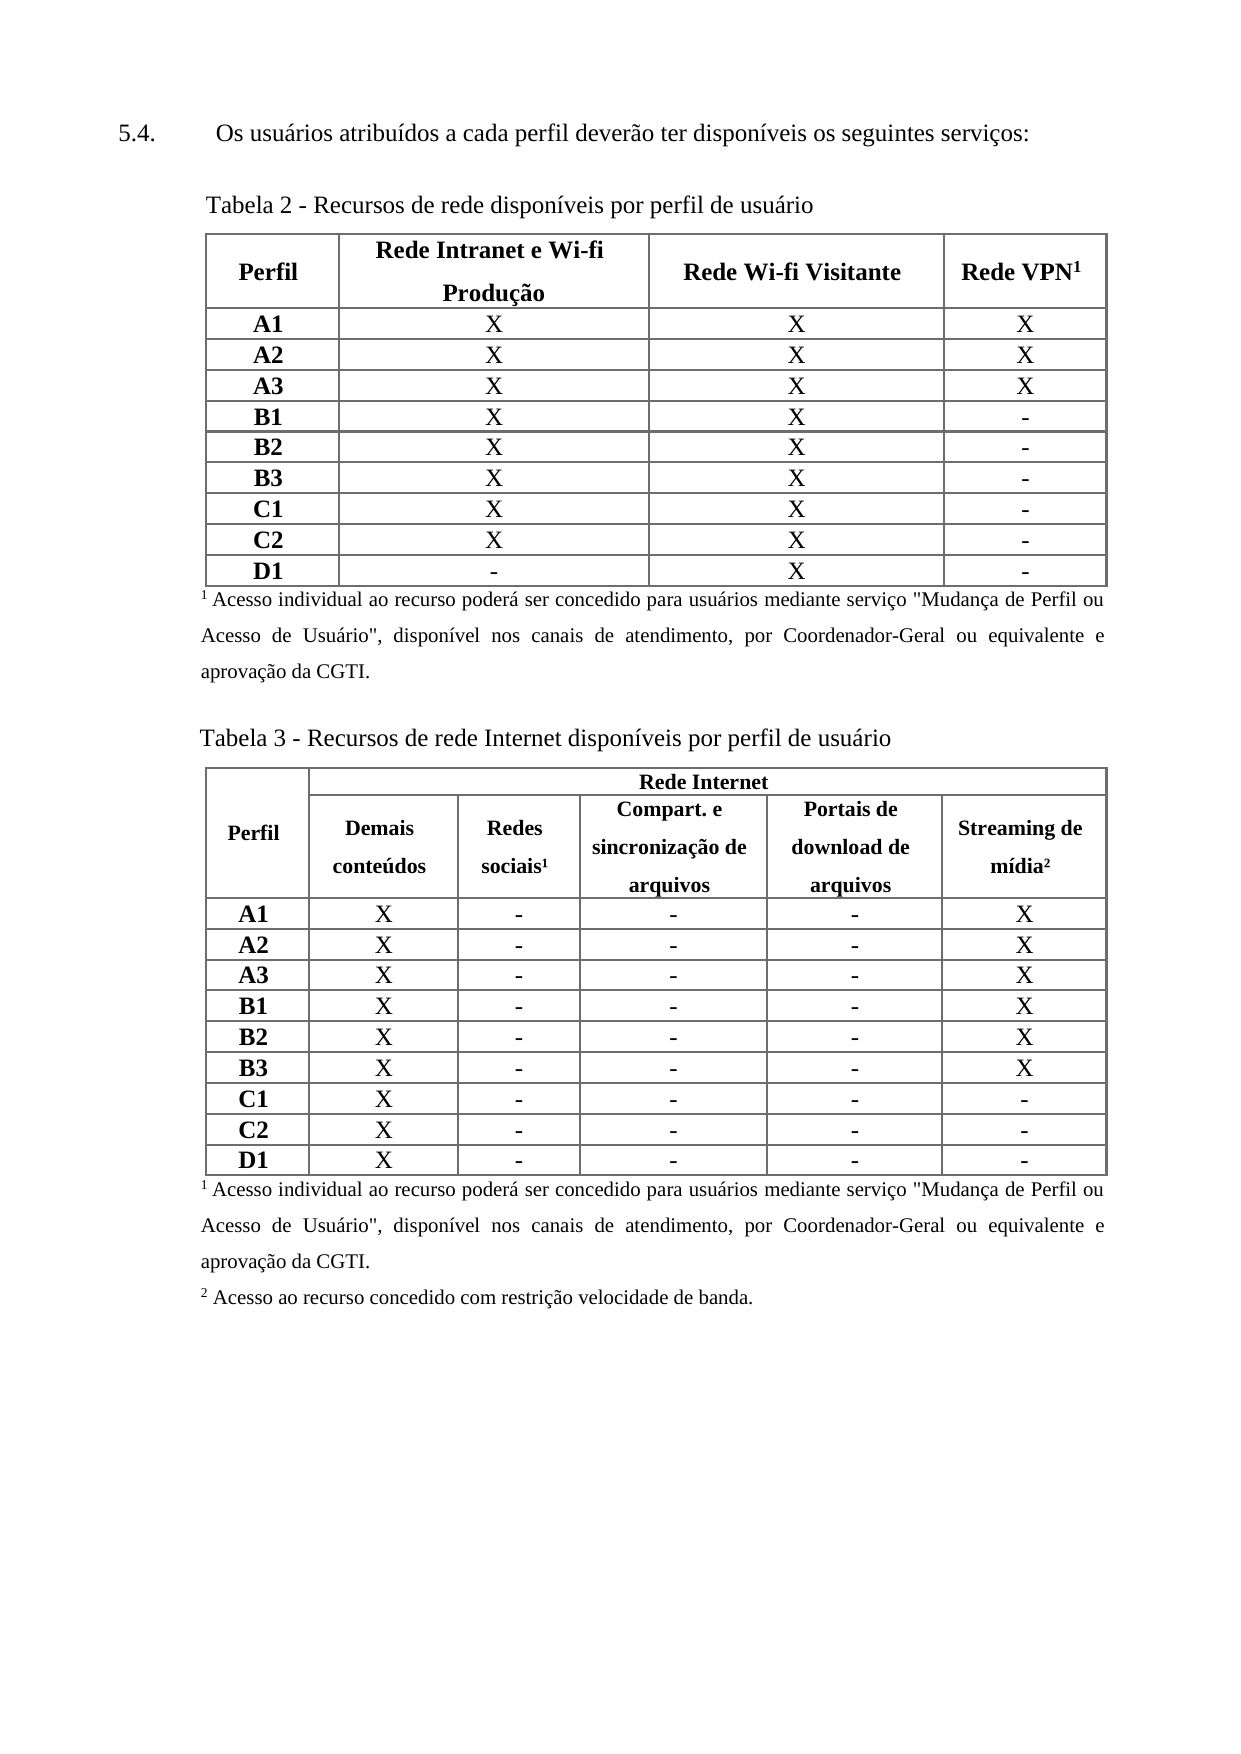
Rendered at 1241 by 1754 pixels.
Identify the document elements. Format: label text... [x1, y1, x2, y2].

table_cell C2 [207, 525, 338, 554]
table_cell - [768, 1022, 941, 1051]
table_cell - [943, 1115, 1105, 1143]
text Tabela 2 - Recursos de rede disponíveis por perfil de usuário [118, 190, 1122, 219]
table_cell X [943, 991, 1105, 1020]
table_cell X [650, 340, 943, 369]
table_cell Portais de download de arquivos [768, 796, 941, 897]
table_cell - [945, 433, 1105, 461]
table_cell X [340, 371, 648, 399]
table_cell B1 [207, 991, 308, 1020]
table_cell X [310, 1084, 457, 1113]
table_cell - [945, 556, 1105, 584]
table_cell - [581, 1053, 766, 1082]
table_cell X [340, 402, 648, 430]
table_cell A1 [207, 309, 338, 338]
text 2 Acesso ao recurso concedido com restrição velocidade de banda. [201, 1284, 1105, 1309]
table_cell X [650, 463, 943, 492]
table_cell Compart. e sincronização de arquivos [581, 796, 766, 897]
table_cell X [310, 1022, 457, 1051]
table_cell - [459, 961, 579, 989]
table_header Rede Wi-fi Visitante [650, 235, 943, 307]
table_cell C1 [207, 1084, 308, 1113]
table_header Perfil [207, 769, 308, 897]
table_cell X [943, 899, 1105, 928]
table_cell - [581, 1146, 766, 1174]
table_cell X [650, 402, 943, 430]
table_cell - [581, 930, 766, 958]
table_cell X [310, 961, 457, 989]
table_cell X [943, 930, 1105, 958]
table_cell - [768, 1053, 941, 1082]
table_cell B1 [207, 402, 338, 430]
text 1 Acesso individual ao recurso poderá ser concedido para usuários mediante serviço "Mudança de Perfil ou Acesso de Usuário", disponível nos canais de atendimento, por Coordenador-Geral ou equivalente e aprovação da CGTI. [201, 1176, 1105, 1273]
table_cell A3 [207, 961, 308, 989]
table_cell X [650, 494, 943, 523]
table_cell - [768, 930, 941, 958]
table_cell X [650, 556, 943, 584]
table_cell - [581, 1084, 766, 1113]
table_cell X [943, 961, 1105, 989]
text 1 Acesso individual ao recurso poderá ser concedido para usuários mediante serviço "Mudança de Perfil ou Acesso de Usuário", disponível nos canais de atendimento, por Coordenador-Geral ou equivalente e aprovação da CGTI. [201, 587, 1105, 683]
table_cell B3 [207, 1053, 308, 1082]
table_cell - [581, 1115, 766, 1143]
table_cell A2 [207, 930, 308, 958]
table_cell - [581, 899, 766, 928]
table_cell X [340, 494, 648, 523]
table_cell X [340, 525, 648, 554]
table_header Rede Intranet e Wi-fi Produção [340, 235, 648, 307]
table_cell X [945, 371, 1105, 399]
table_cell X [310, 1146, 457, 1174]
table_cell - [459, 1022, 579, 1051]
table_cell X [310, 899, 457, 928]
table_cell C1 [207, 494, 338, 523]
table_cell - [340, 556, 648, 584]
table_cell - [945, 494, 1105, 523]
table_cell - [581, 961, 766, 989]
table_header Perfil [207, 235, 338, 307]
table_cell B2 [207, 433, 338, 461]
table_header Rede Internet [310, 769, 1105, 794]
table_cell X [943, 1053, 1105, 1082]
table_cell - [581, 1022, 766, 1051]
table_header Rede VPN1 [945, 235, 1105, 307]
table_cell X [340, 340, 648, 369]
table_cell - [459, 1084, 579, 1113]
table_cell B2 [207, 1022, 308, 1051]
table_cell - [768, 961, 941, 989]
table_cell - [943, 1084, 1105, 1113]
table_cell X [310, 991, 457, 1020]
table_cell - [768, 1084, 941, 1113]
table_cell D1 [207, 556, 338, 584]
table_cell X [945, 340, 1105, 369]
list Os usuários atribuídos a cada perfil deverão ter disponíveis os seguintes serviços: [118, 118, 1105, 147]
table_cell A1 [207, 899, 308, 928]
table_cell X [945, 309, 1105, 338]
table_cell - [768, 899, 941, 928]
table_cell C2 [207, 1115, 308, 1143]
table_cell X [650, 525, 943, 554]
table_cell Streaming de mídia² [943, 796, 1105, 897]
table_cell X [340, 433, 648, 461]
table_cell - [945, 525, 1105, 554]
table_cell B3 [207, 463, 338, 492]
table_cell X [310, 930, 457, 958]
table_cell - [945, 463, 1105, 492]
table_cell - [459, 1146, 579, 1174]
table_cell Demais conteúdos [310, 796, 457, 897]
table_cell X [650, 371, 943, 399]
table_cell X [943, 1022, 1105, 1051]
table_cell - [459, 899, 579, 928]
table_cell X [340, 463, 648, 492]
table_cell A3 [207, 371, 338, 399]
table_cell - [459, 1115, 579, 1143]
table_cell - [768, 1146, 941, 1174]
table_cell - [459, 930, 579, 958]
table_cell D1 [207, 1146, 308, 1174]
table_cell X [340, 309, 648, 338]
table_cell - [768, 1115, 941, 1143]
table_cell - [459, 1053, 579, 1082]
table_cell A2 [207, 340, 338, 369]
table_cell Redes sociais¹ [459, 796, 579, 897]
text Tabela 3 - Recursos de rede Internet disponíveis por perfil de usuário [118, 723, 1105, 752]
table_cell X [650, 309, 943, 338]
table_cell - [943, 1146, 1105, 1174]
table_cell - [945, 402, 1105, 430]
table_cell - [581, 991, 766, 1020]
table_cell - [459, 991, 579, 1020]
table_cell X [310, 1053, 457, 1082]
table_cell - [768, 991, 941, 1020]
table_cell X [310, 1115, 457, 1143]
table_cell X [650, 433, 943, 461]
